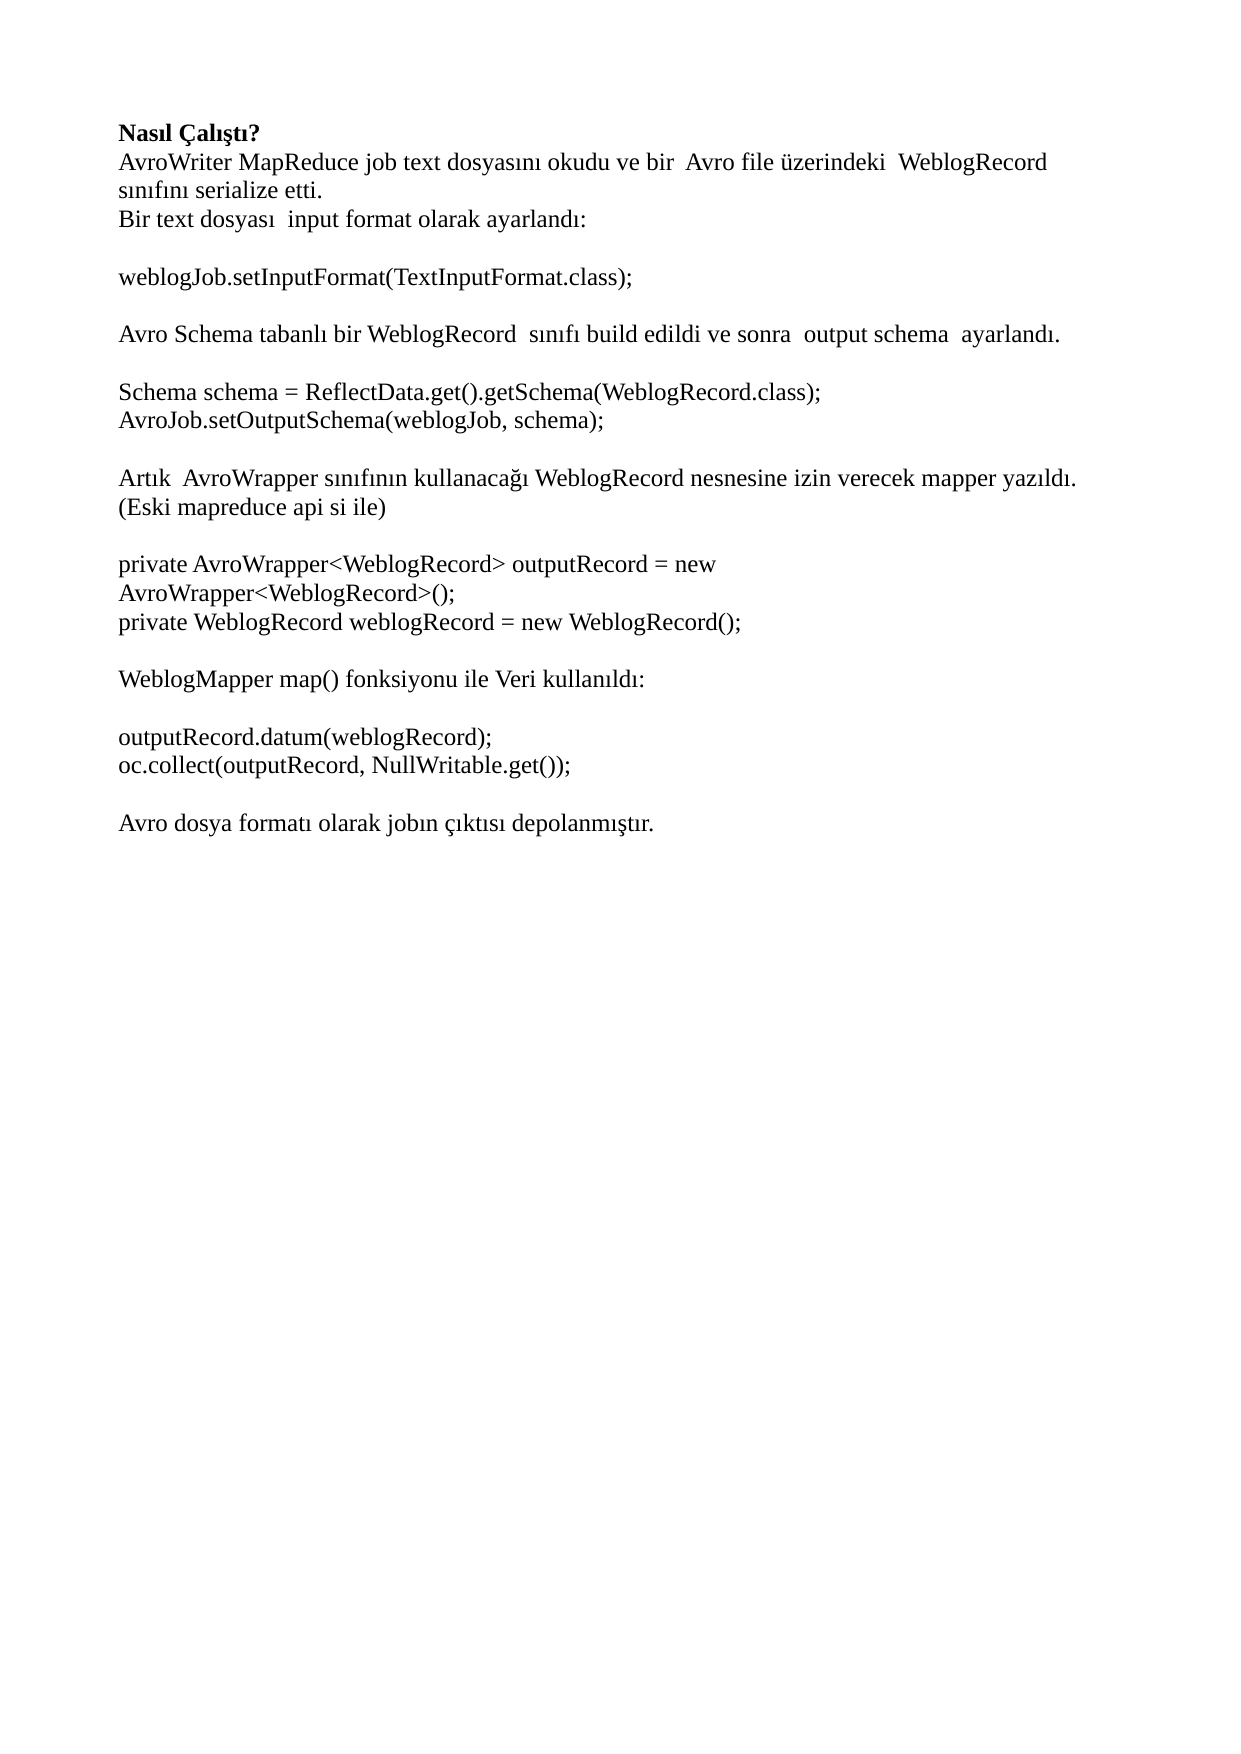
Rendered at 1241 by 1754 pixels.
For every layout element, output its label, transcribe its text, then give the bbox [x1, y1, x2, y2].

text AvroWriter MapReduce job text dosyasını okudu ve bir Avro file üzerindeki WeblogRecord [118, 147, 1122, 176]
text Bir text dosyası input format olarak ayarlandı: [118, 204, 1122, 233]
text Artık AvroWrapper sınıfının kullanacağı WeblogRecord nesnesine izin verecek mapper yazıldı.(Eski mapreduce api si ile) [118, 463, 1122, 521]
text Avro Schema tabanlı bir WeblogRecord sınıfı build edildi ve sonra output schema ayarlandı. [118, 319, 1122, 348]
text AvroWrapper<WeblogRecord>(); [118, 578, 1122, 607]
text Avro dosya formatı olarak jobın çıktısı depolanmıştır. [118, 808, 1122, 837]
text Nasıl Çalıştı? [118, 118, 1122, 147]
text private WeblogRecord weblogRecord = new WeblogRecord(); [118, 607, 1122, 636]
text private AvroWrapper<WeblogRecord> outputRecord = new [118, 549, 1122, 578]
text Schema schema = ReflectData.get().getSchema(WeblogRecord.class); [118, 377, 1122, 406]
text AvroJob.setOutputSchema(weblogJob, schema); [118, 406, 1122, 434]
text WeblogMapper map() fonksiyonu ile Veri kullanıldı: [118, 664, 1122, 693]
text outputRecord.datum(weblogRecord); [118, 722, 1122, 751]
text weblogJob.setInputFormat(TextInputFormat.class); [118, 262, 1122, 291]
text oc.collect(outputRecord, NullWritable.get()); [118, 751, 1122, 779]
text sınıfını serialize etti. [118, 176, 1122, 204]
